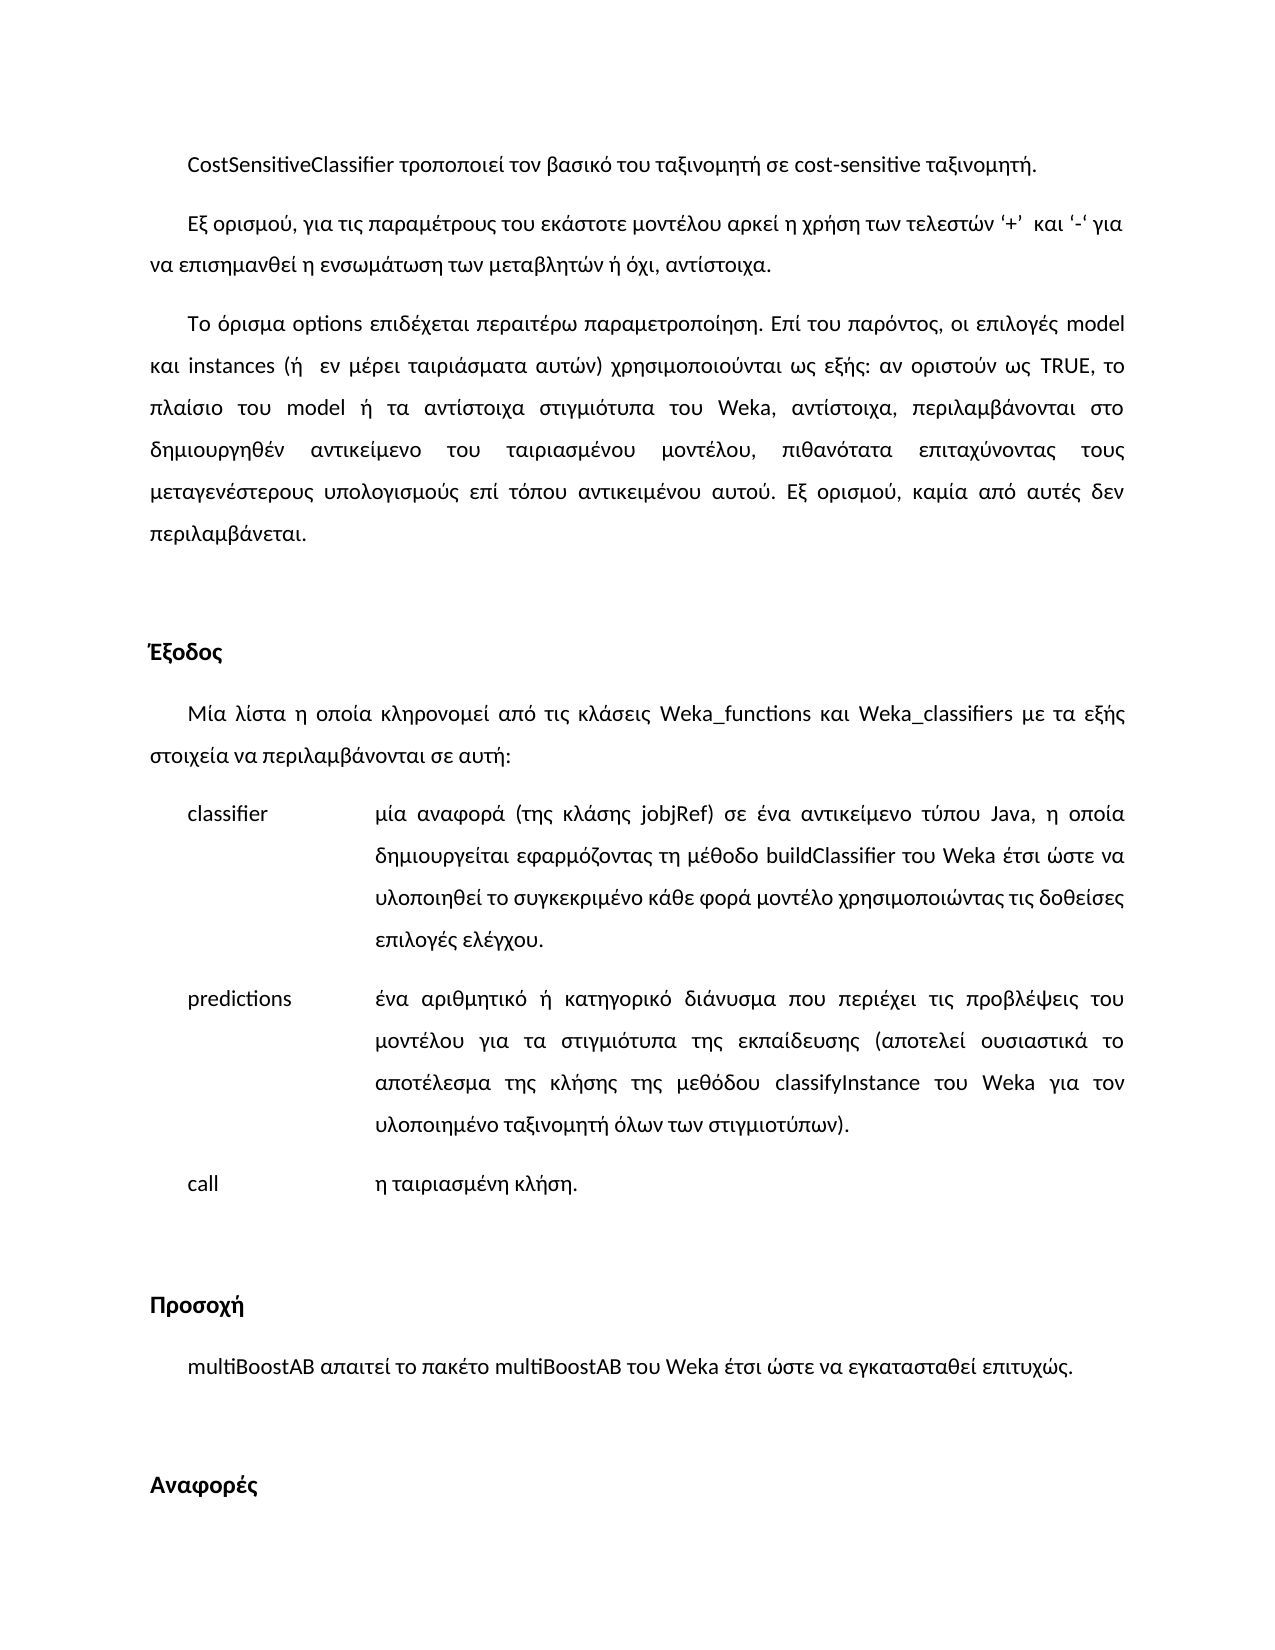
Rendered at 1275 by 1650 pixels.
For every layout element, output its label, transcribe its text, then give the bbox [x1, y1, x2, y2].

text Έξοδος [150, 636, 1125, 667]
text classifier μία αναφορά (της κλάσης jobjRef) σε ένα αντικείμενο τύπου Java, η οποία δημιουργείται εφαρμόζοντας τη μέθοδο buildClassifier του Weka έτσι ώστε να υλοποιηθεί το συγκεκριμένο κάθε φορά μοντέλο χρησιμοποιώντας τις δοθείσες επιλογές ελέγχου. [187, 799, 1125, 953]
text Αναφορές [150, 1469, 1125, 1500]
text Εξ ορισμού, για τις παραμέτρους του εκάστοτε μοντέλου αρκεί η χρήση των τελεστών ‘+’ και ‘-‘ για να επισημανθεί η ενσωμάτωση των μεταβλητών ή όχι, αντίστοιχα. [150, 209, 1125, 279]
text CostSensitiveClassifier τροποποιεί τον βασικό του ταξινομητή σε cost-sensitive ταξινομητή. [150, 150, 1125, 178]
text multiBoostAB απαιτεί το πακέτο multiBoostAB του Weka έτσι ώστε να εγκατασταθεί επιτυχώς. [150, 1352, 1125, 1380]
text predictions ένα αριθμητικό ή κατηγορικό διάνυσμα που περιέχει τις προβλέψεις του μοντέλου για τα στιγμιότυπα της εκπαίδευσης (αποτελεί ουσιαστικά το αποτέλεσμα της κλήσης της μεθόδου classifyInstance του Weka για τον υλοποιημένο ταξινομητή όλων των στιγμιοτύπων). [187, 984, 1125, 1138]
text call η ταιριασμένη κλήση. [150, 1169, 1125, 1197]
text Το όρισμα options επιδέχεται περαιτέρω παραμετροποίηση. Επί του παρόντος, οι επιλογές model και instances (ή εν μέρει ταιριάσματα αυτών) χρησιμοποιούνται ως εξής: αν οριστούν ως TRUE, το πλαίσιο του model ή τα αντίστοιχα στιγμιότυπα του Weka, αντίστοιχα, περιλαμβάνονται στο δημιουργηθέν αντικείμενο του ταιριασμένου μοντέλου, πιθανότατα επιταχύνοντας τους μεταγενέστερους υπολογισμούς επί τόπου αντικειμένου αυτού. Εξ ορισμού, καμία από αυτές δεν περιλαμβάνεται. [150, 309, 1125, 547]
text Μία λίστα η οποία κληρονομεί από τις κλάσεις Weka_functions και Weka_classifiers με τα εξής στοιχεία να περιλαμβάνονται σε αυτή: [150, 699, 1125, 769]
text Προσοχή [150, 1290, 1125, 1320]
